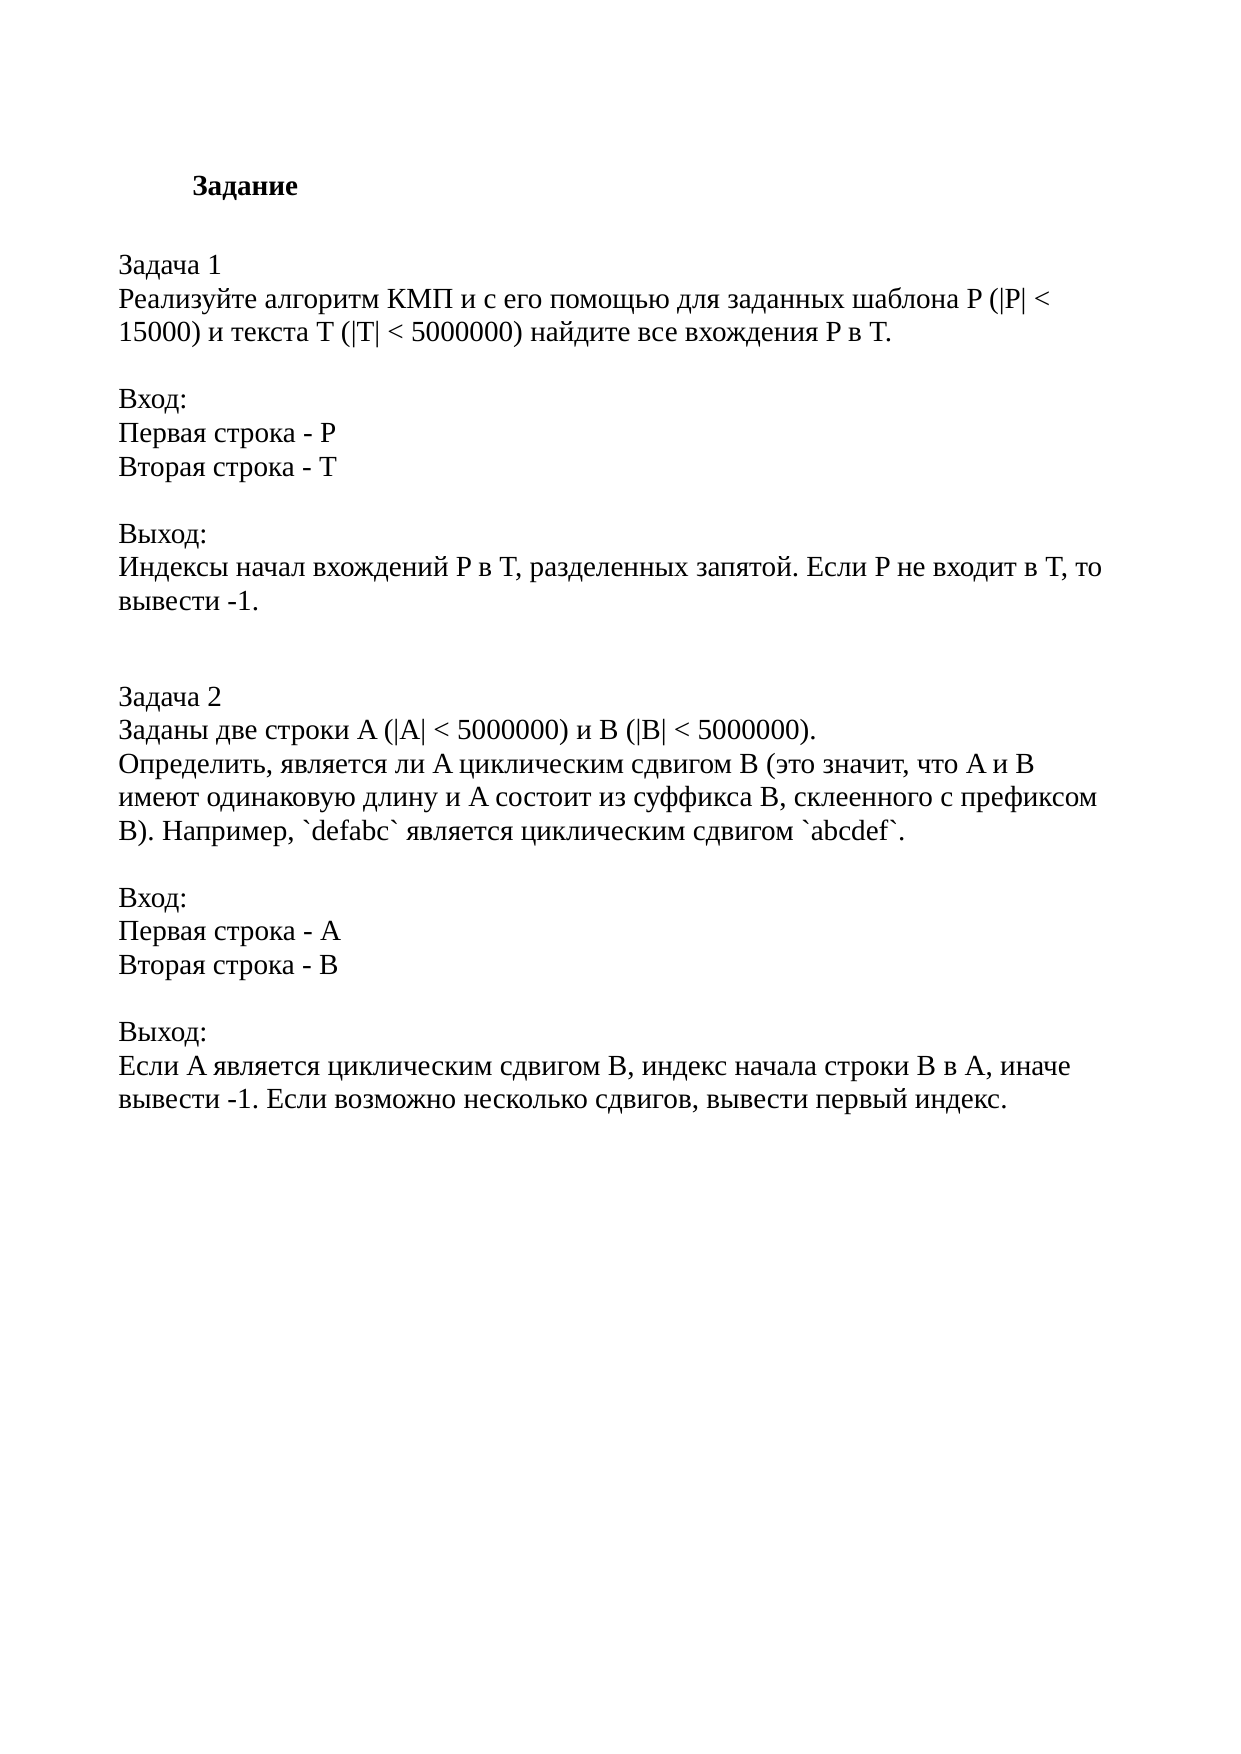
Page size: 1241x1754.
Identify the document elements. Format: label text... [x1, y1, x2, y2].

text Если A является циклическим сдвигом B, индекс начала строки B в A, иначе вывести -1. Если возможно несколько сдвигов, вывести первый индекс. [118, 1048, 1122, 1115]
text Вход: [118, 880, 1122, 913]
text Вход: [118, 382, 1122, 415]
text Задача 1 [118, 247, 1122, 281]
text Первая строка - P [118, 415, 1122, 449]
text Вторая строка - T [118, 449, 1122, 482]
text Первая строка - A [118, 913, 1122, 947]
text Выход: [118, 516, 1122, 549]
text Заданы две строки A (|A| < 5000000) и B (|B| < 5000000). [118, 712, 1122, 746]
text Индексы начал вхождений P в T, разделенных запятой. Если P не входит в T, то вывести -1. [118, 549, 1122, 616]
subtitle Задание [118, 168, 1122, 202]
text Определить, является ли A циклическим сдвигом B (это значит, что A и B имеют одинаковую длину и A состоит из суффикса B, склеенного с префиксом B). Например, `defabc` является циклическим сдвигом `abcdef`. [118, 746, 1122, 846]
text Выход: [118, 1014, 1122, 1048]
text Реализуйте алгоритм КМП и с его помощью для заданных шаблона P (|P| < 15000) и текста T (|T| < 5000000) найдите все вхождения P в T. [118, 281, 1122, 348]
text Вторая строка - B [118, 947, 1122, 981]
text Задача 2 [118, 679, 1122, 712]
